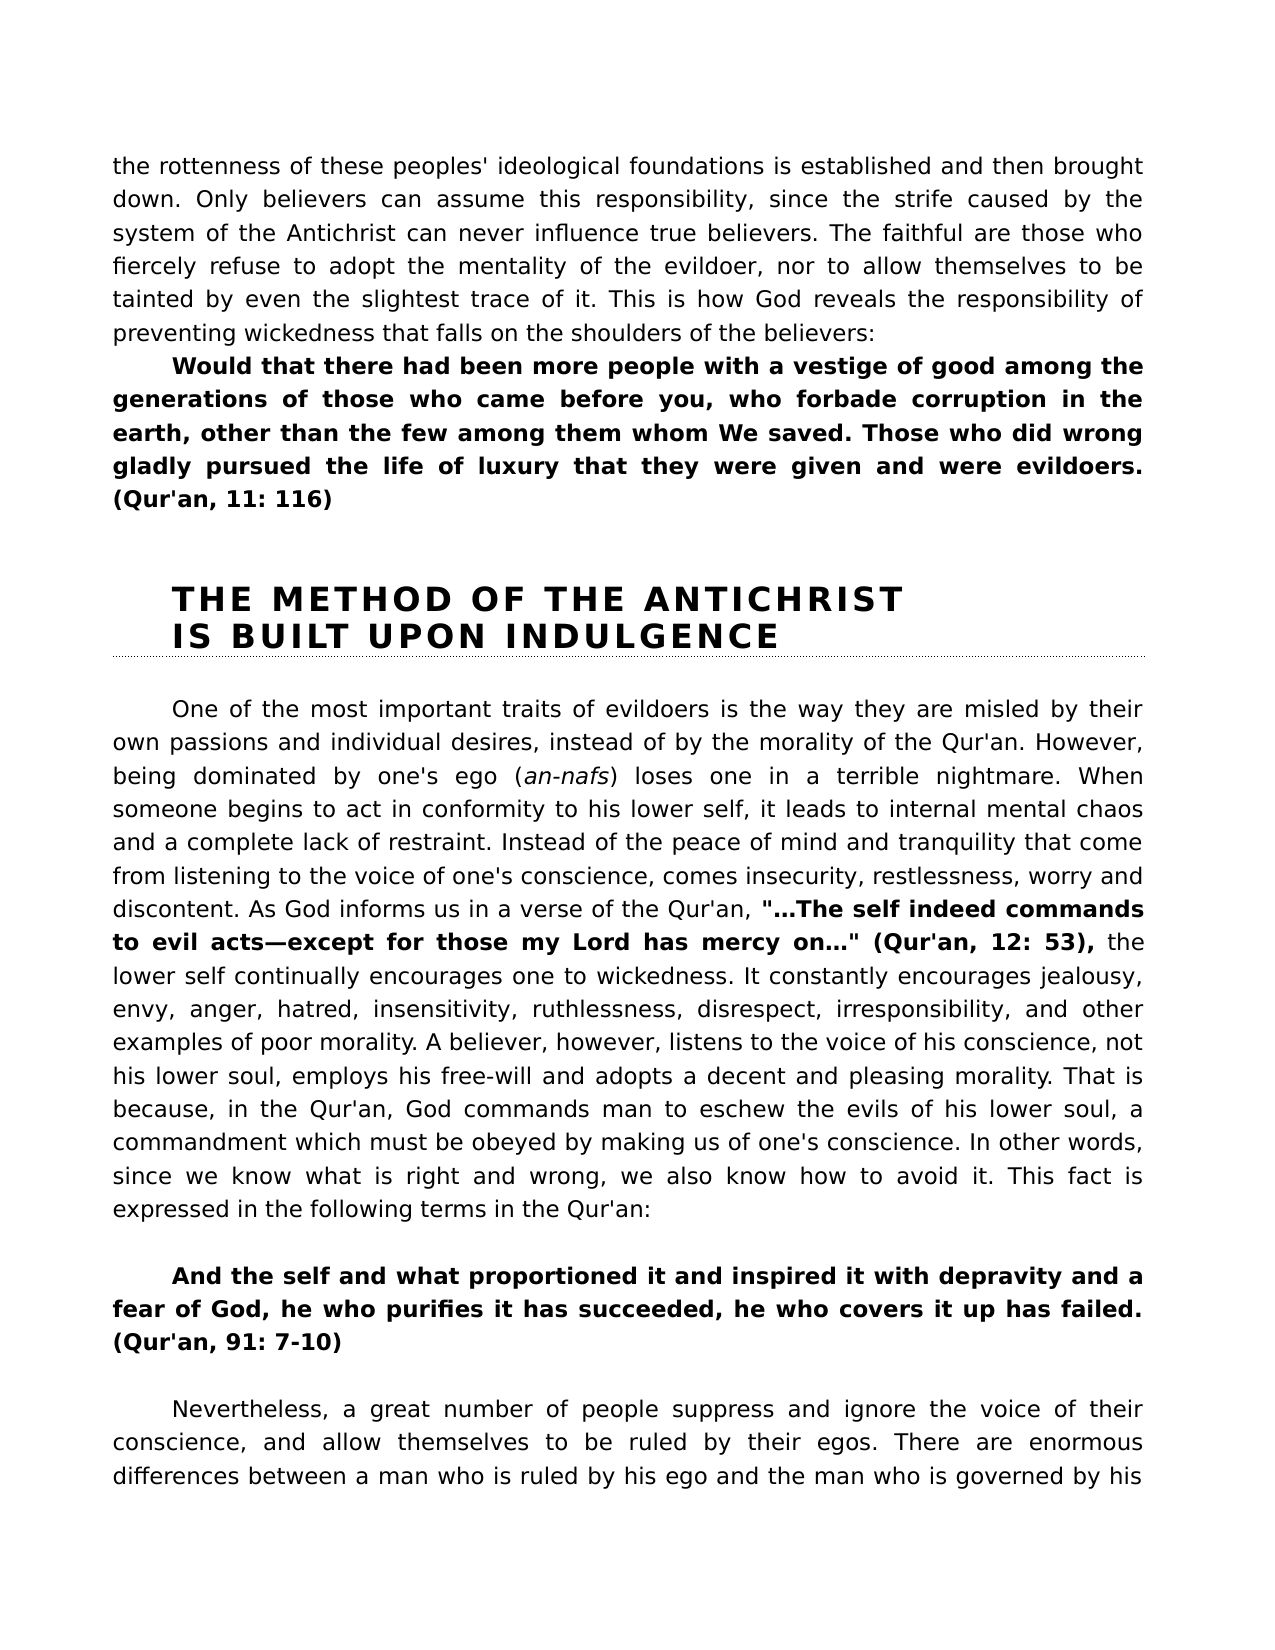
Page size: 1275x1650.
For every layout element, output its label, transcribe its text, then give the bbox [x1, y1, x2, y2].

text Would that there had been more people with a vestige of good among the generations of those who came before you, who forbade corruption in the earth, other than the few among them whom We saved. Those who did wrong gladly pursued the life of luxury that they were given and were evildoers. (Qur'an, 11: 116) [112, 348, 1145, 514]
text the rottenness of these peoples' ideological foundations is established and then brought down. Only believers can assume this responsibility, since the strife caused by the system of the Antichrist can never influence true believers. The faithful are those who fiercely refuse to adopt the mentality of the evildoer, nor to allow themselves to be tainted by even the slightest trace of it. This is how God reveals the responsibility of preventing wickedness that falls on the shoulders of the believers: [112, 148, 1145, 348]
text Nevertheless, a great number of people suppress and ignore the voice of their conscience, and allow themselves to be ruled by their egos. There are enormous differences between a man who is ruled by his ego and the man who is governed by his [112, 1391, 1145, 1491]
text THE METHOD OF THE ANTICHRIST [112, 581, 1145, 618]
text And the self and what proportioned it and inspired it with depravity and a fear of God, he who purifies it has succeeded, he who covers it up has failed. (Qur'an, 91: 7-10) [112, 1257, 1145, 1357]
text One of the most important traits of evildoers is the way they are misled by their own passions and individual desires, instead of by the morality of the Qur'an. However, being dominated by one's ego (an-nafs) loses one in a terrible nightmare. When someone begins to act in conformity to his lower self, it leads to internal mental chaos and a complete lack of restraint. Instead of the peace of mind and tranquility that come from listening to the voice of one's conscience, comes insecurity, restlessness, worry and discontent. As God informs us in a verse of the Qur'an, "…The self indeed commands to evil acts—except for those my Lord has mercy on…" (Qur'an, 12: 53), the lower self continually encourages one to wickedness. It constantly encourages jealousy, envy, anger, hatred, insensitivity, ruthlessness, disrespect, irresponsibility, and other examples of poor morality. A believer, however, listens to the voice of his conscience, not his lower soul, employs his free-will and adopts a decent and pleasing morality. That is because, in the Qur'an, God commands man to eschew the evils of his lower soul, a commandment which must be obeyed by making us of one's conscience. In other words, since we know what is right and wrong, we also know how to avoid it. This fact is expressed in the following terms in the Qur'an: [112, 691, 1145, 1224]
text IS BUILT UPON INDULGENCE [112, 618, 1145, 657]
